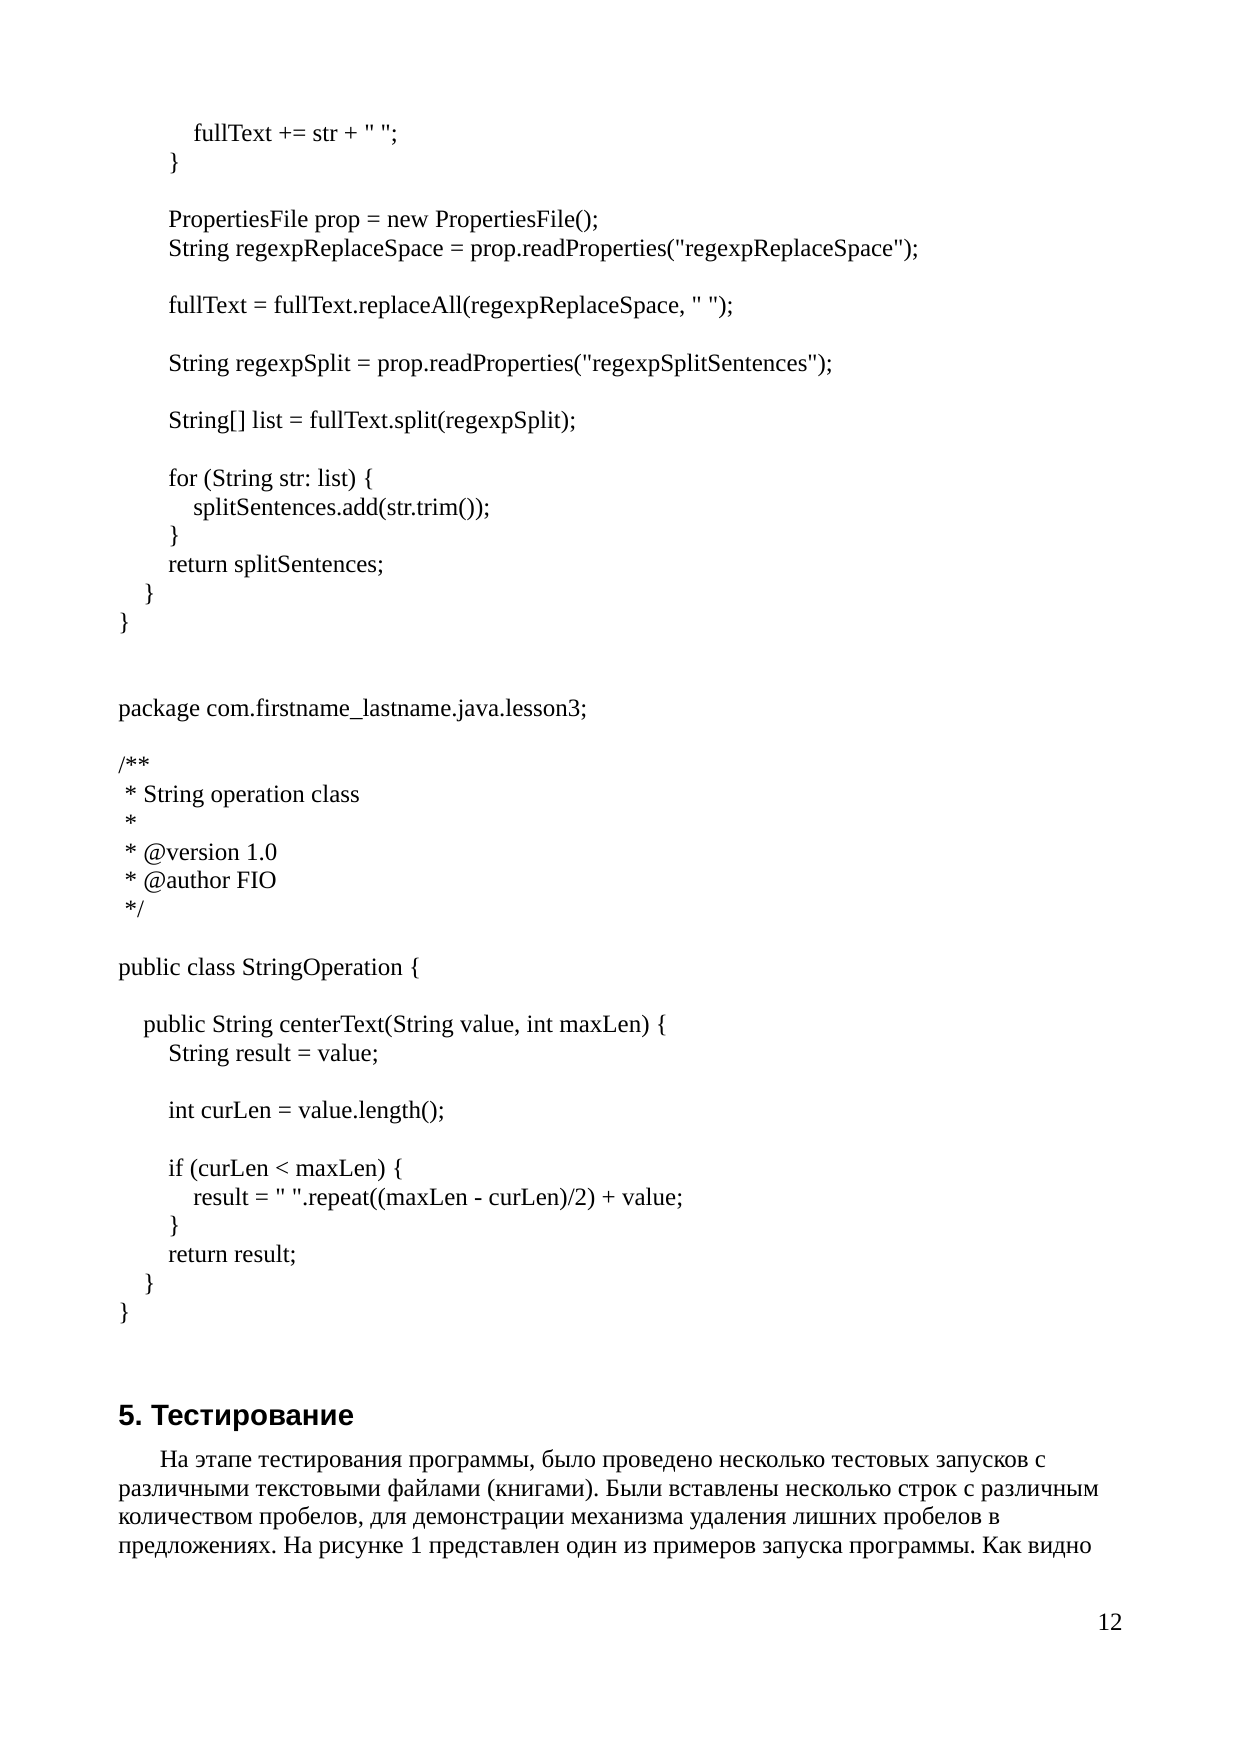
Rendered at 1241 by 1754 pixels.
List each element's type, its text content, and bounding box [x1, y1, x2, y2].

text String regexpSplit = prop.readProperties("regexpSplitSentences"); [118, 348, 1122, 377]
subtitle 5. Тестирование [118, 1398, 1122, 1431]
text return result; [118, 1239, 1122, 1268]
text } [118, 521, 1122, 549]
text public class StringOperation { [118, 952, 1122, 981]
text * String operation class [118, 779, 1122, 808]
text String result = value; [118, 1038, 1122, 1067]
text } [118, 147, 1122, 176]
text } [118, 1268, 1122, 1297]
text На этапе тестирования программы, было проведено несколько тестовых запусков с различными текстовыми файлами (книгами). Были вставлены несколько строк с различным количеством пробелов, для демонстрации механизма удаления лишних пробелов в предложениях. На рисунке 1 представлен один из примеров запуска программы. Как видно [118, 1444, 1122, 1559]
text for (String str: list) { [118, 463, 1122, 492]
text PropertiesFile prop = new PropertiesFile(); [118, 204, 1122, 233]
text } [118, 1211, 1122, 1239]
text * @version 1.0 [118, 837, 1122, 866]
text fullText = fullText.replaceAll(regexpReplaceSpace, " "); [118, 291, 1122, 319]
text result = " ".repeat((maxLen - curLen)/2) + value; [118, 1182, 1122, 1211]
text String regexpReplaceSpace = prop.readProperties("regexpReplaceSpace"); [118, 233, 1122, 262]
text int curLen = value.length(); [118, 1096, 1122, 1124]
text * @author FIO [118, 866, 1122, 894]
text splitSentences.add(str.trim()); [118, 492, 1122, 521]
text return splitSentences; [118, 549, 1122, 578]
text } [118, 607, 1122, 636]
text */ [118, 894, 1122, 923]
text /** [118, 751, 1122, 779]
text } [118, 578, 1122, 607]
text public String centerText(String value, int maxLen) { [118, 1009, 1122, 1038]
text fullText += str + " "; [118, 118, 1122, 147]
text * [118, 808, 1122, 837]
text } [118, 1297, 1122, 1326]
text if (curLen < maxLen) { [118, 1153, 1122, 1182]
text String[] list = fullText.split(regexpSplit); [118, 406, 1122, 434]
text package com.firstname_lastname.java.lesson3; [118, 693, 1122, 722]
